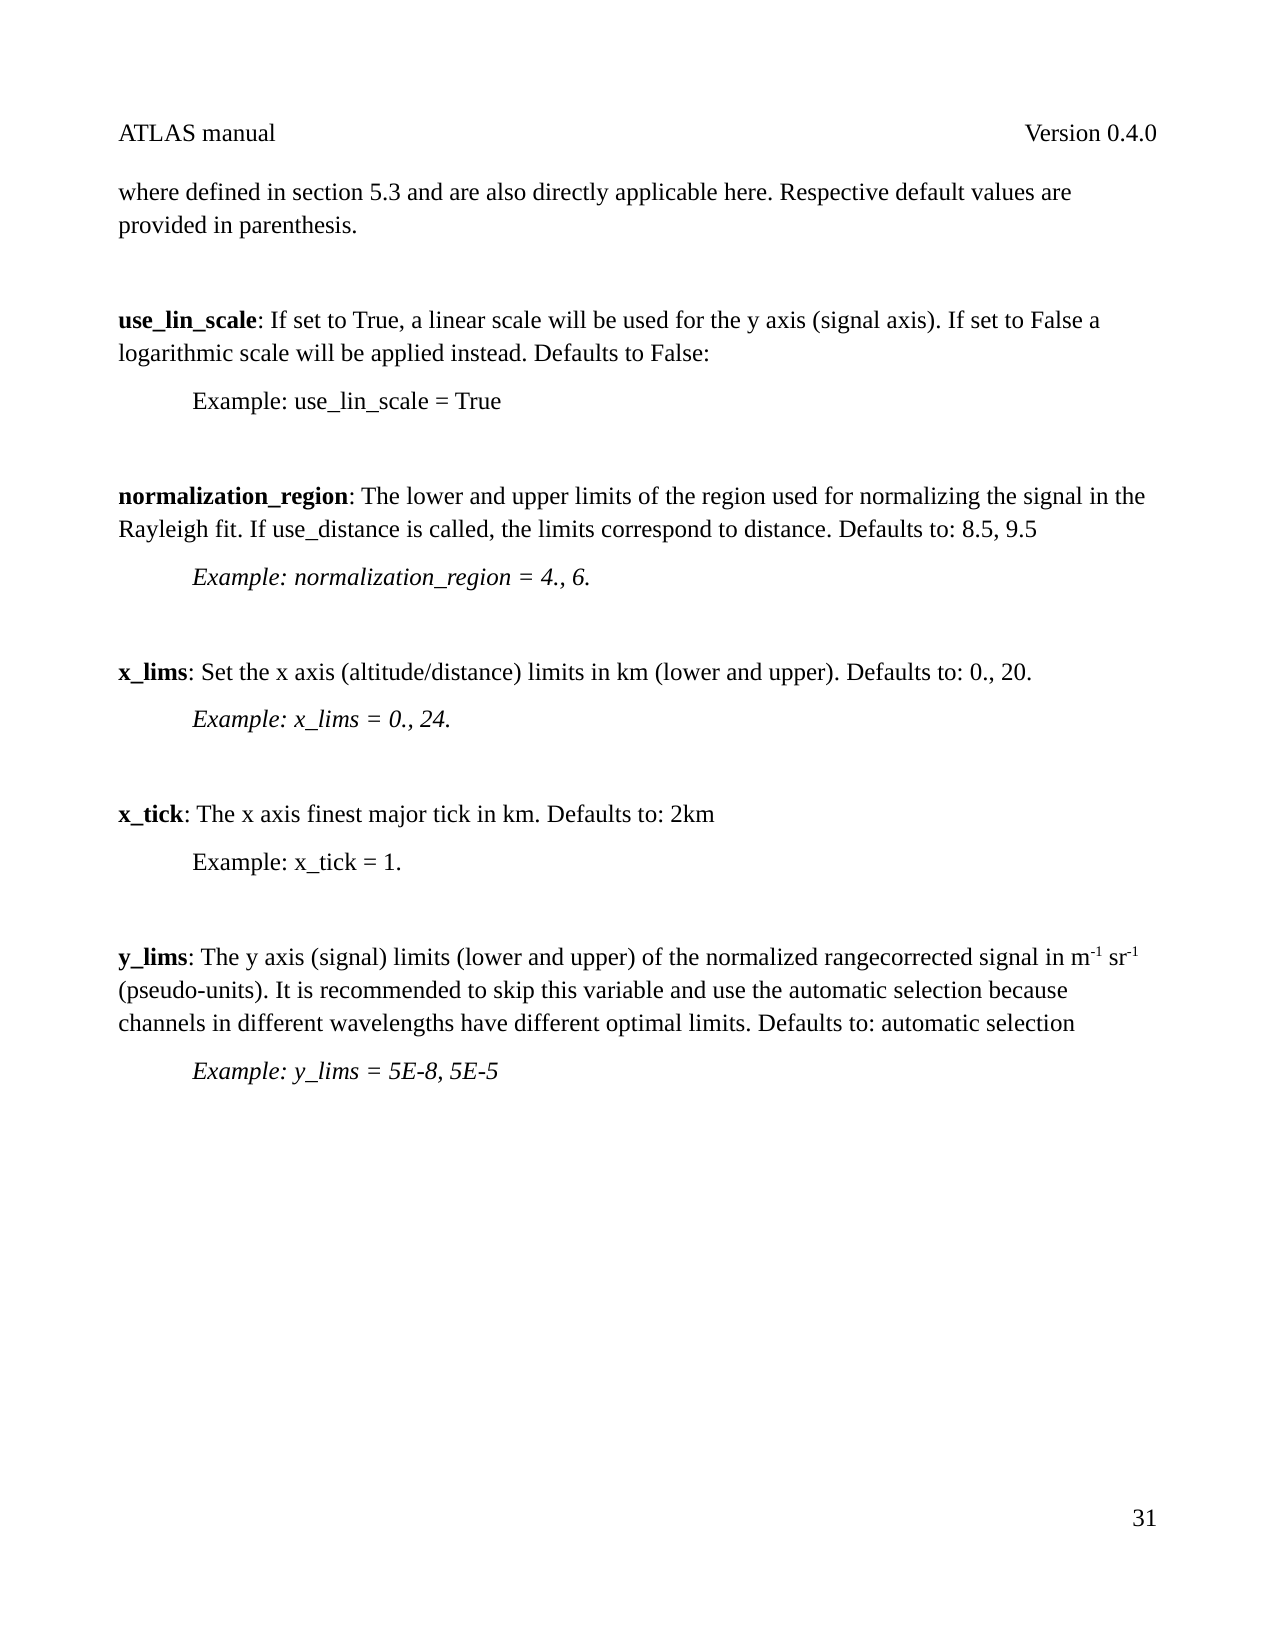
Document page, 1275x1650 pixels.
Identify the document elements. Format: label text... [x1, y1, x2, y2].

text use_lin_scale: If set to True, a linear scale will be used for the y axis (signal axis). If set to False a logarithmic scale will be applied instead. Defaults to False: [118, 305, 1157, 367]
text Example: use_lin_scale = True [118, 386, 1157, 414]
text y_lims: The y axis (signal) limits (lower and upper) of the normalized rangecorrected signal in m-1 sr-1 (pseudo-units). It is recommended to skip this variable and use the automatic selection because channels in different wavelengths have different optimal limits. Defaults to: automatic selection [118, 942, 1157, 1037]
text Example: x_tick = 1. [118, 847, 1157, 876]
text where defined in section 5.3 and are also directly applicable here. Respective default values are provided in parenthesis. [118, 177, 1157, 239]
text normalization_region: The lower and upper limits of the region used for normalizing the signal in the Rayleigh fit. If use_distance is called, the limits correspond to distance. Defaults to: 8.5, 9.5 [118, 481, 1157, 543]
text Example: y_lims = 5E-8, 5E-5 [118, 1056, 1157, 1085]
text x_lims: Set the x axis (altitude/distance) limits in km (lower and upper). Defaults to: 0., 20. [118, 657, 1157, 686]
text Example: x_lims = 0., 24. [118, 704, 1157, 733]
text x_tick: The x axis finest major tick in km. Defaults to: 2km [118, 799, 1157, 828]
text Example: normalization_region = 4., 6. [118, 562, 1157, 590]
